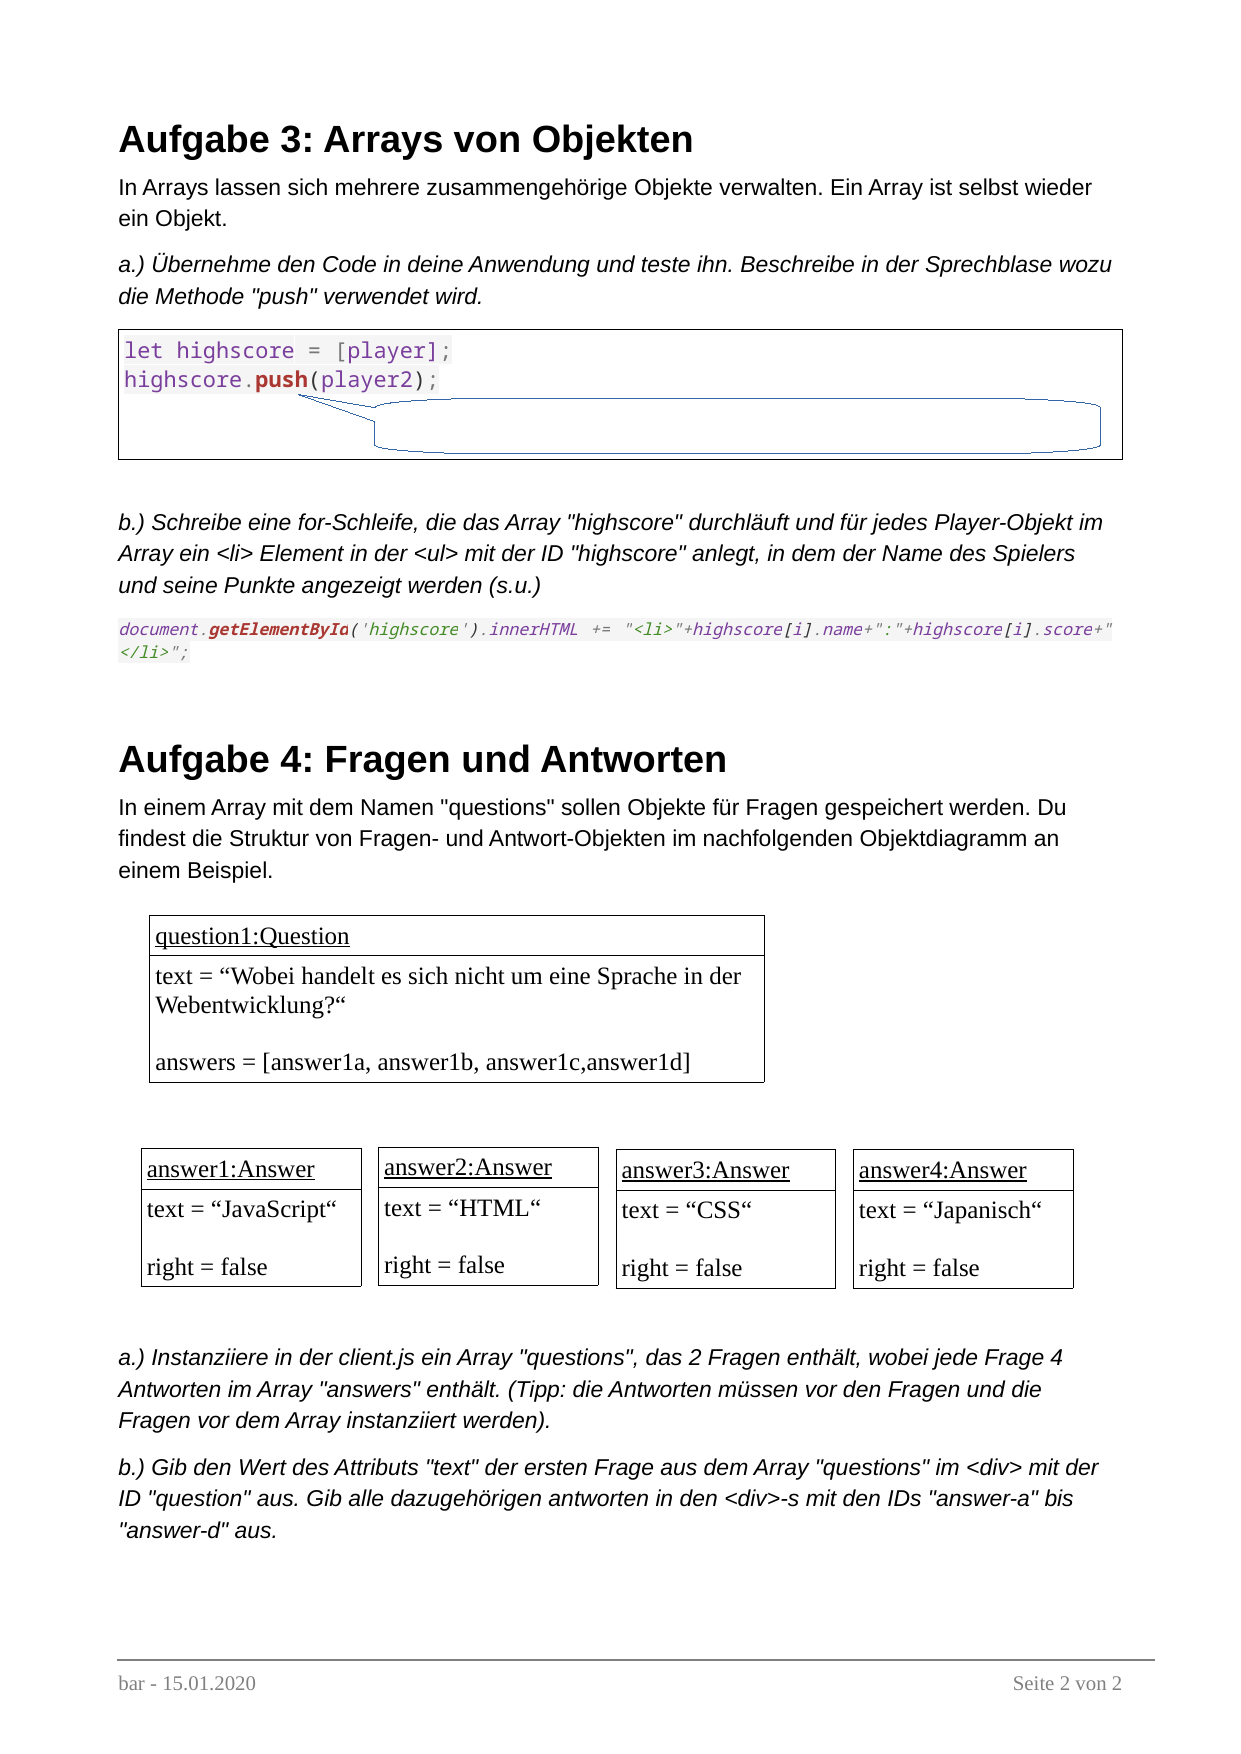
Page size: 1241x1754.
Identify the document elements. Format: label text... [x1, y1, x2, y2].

text In einem Array mit dem Namen "questions" sollen Objekte für Fragen gespeichert werden. Du findest die Struktur von Fragen- und Antwort-Objekten im nachfolgenden Objektdiagramm an einem Beispiel. [118, 793, 1122, 883]
table_header answer4:Answer [854, 1150, 1073, 1189]
table_header question1:Question [150, 916, 764, 955]
table_cell text = “CSS“ right = false [617, 1191, 835, 1287]
subtitle Aufgabe 3: Arrays von Objekten [118, 117, 1122, 161]
table_cell text = “JavaScript“ right = false [142, 1190, 361, 1286]
table_cell text = “Japanisch“ right = false [854, 1191, 1073, 1287]
table_header answer1:Answer [142, 1149, 361, 1188]
text b.) Gib den Wert des Attributs "text" der ersten Frage aus dem Array "questions" im <div> mit der ID "question" aus. Gib alle dazugehörigen antworten in den <div>-s mit den IDs "answer-a" bis "answer-d" aus. [118, 1453, 1122, 1543]
table_cell text = “Wobei handelt es sich nicht um eine Sprache in der Webentwicklung?“ answers = [answer1a, answer1b, answer1c,answer1d] [150, 956, 764, 1082]
table_cell text = “HTML“ right = false [379, 1188, 598, 1285]
text b.) Schreibe eine for-Schleife, die das Array "highscore" durchläuft und für jedes Player-Objekt im Array ein <li> Element in der <ul> mit der ID "highscore" anlegt, in dem der Name des Spielers und seine Punkte angezeigt werden (s.u.) [118, 508, 1122, 598]
subtitle Aufgabe 4: Fragen und Antworten [118, 737, 1122, 781]
table_header answer2:Answer [379, 1148, 598, 1187]
text In Arrays lassen sich mehrere zusammengehörige Objekte verwalten. Ein Array ist selbst wieder ein Objekt. [118, 173, 1122, 231]
table_header let highscore = [player]; highscore.push(player2); [119, 330, 1122, 459]
text a.) Übernehme den Code in deine Anwendung und teste ihn. Beschreibe in der Sprechblase wozu die Methode "push" verwendet wird. [118, 251, 1122, 309]
table_header answer3:Answer [617, 1150, 835, 1189]
text a.) Instanziiere in der client.js ein Array "questions", das 2 Fragen enthält, wobei jede Frage 4 Antworten im Array "answers" enthält. (Tipp: die Antworten müssen vor den Fragen und die Fragen vor dem Array instanziiert werden). [118, 1344, 1122, 1434]
text document.getElementById('highscore').innerHTML += "<li>"+highscore[i].name+":"+highscore[i].score+"</li>"; [118, 618, 1122, 663]
